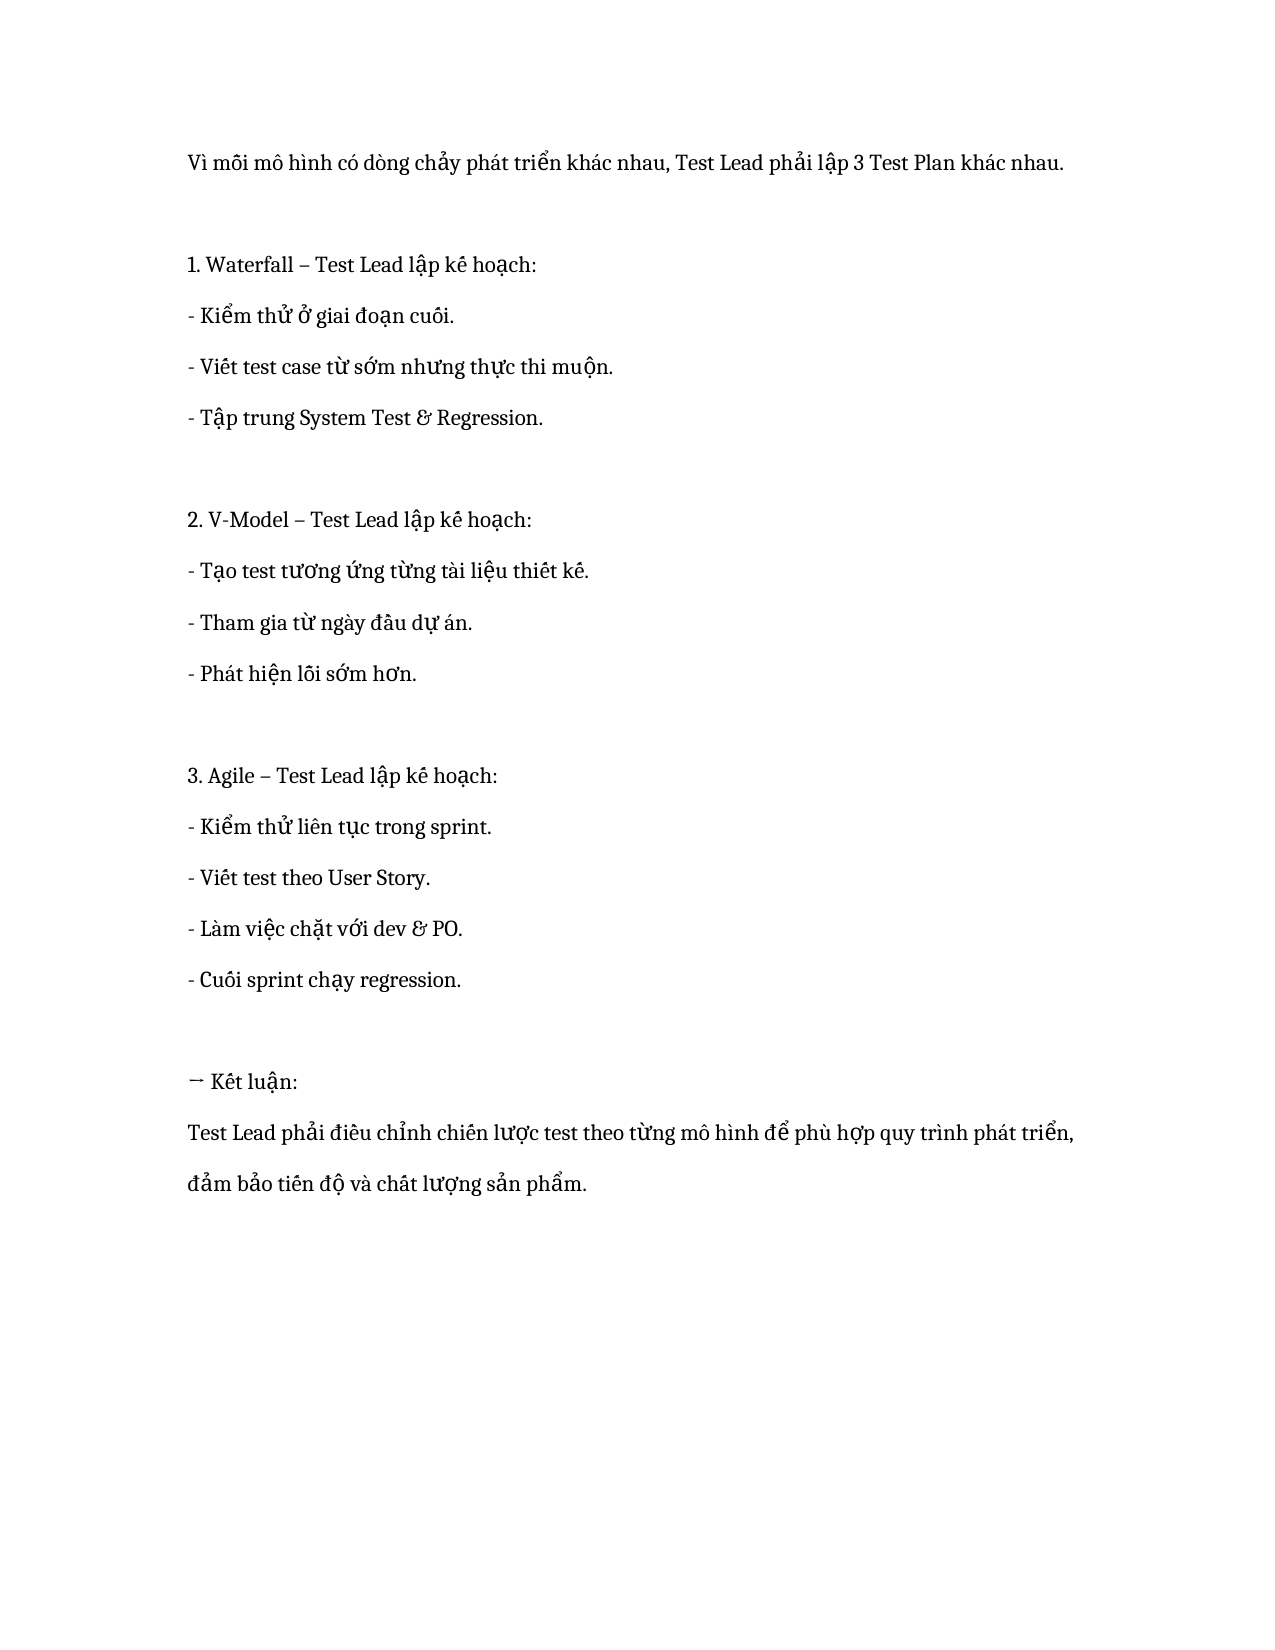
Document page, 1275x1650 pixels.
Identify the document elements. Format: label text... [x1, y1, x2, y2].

text - Tham gia từ ngày đầu dự án. [187, 609, 1087, 636]
text - Viết test case từ sớm nhưng thực thi muộn. [187, 354, 1087, 381]
text Vì mỗi mô hình có dòng chảy phát triển khác nhau, Test Lead phải lập 3 Test Plan khác nhau. [187, 150, 1087, 176]
text 1. Waterfall – Test Lead lập kế hoạch: [187, 252, 1087, 278]
text - Cuối sprint chạy regression. [187, 967, 1087, 993]
text - Tạo test tương ứng từng tài liệu thiết kế. [187, 558, 1087, 585]
text đảm bảo tiến độ và chất lượng sản phẩm. [187, 1171, 1087, 1197]
text - Tập trung System Test & Regression. [187, 405, 1087, 432]
text 2. V-Model – Test Lead lập kế hoạch: [187, 507, 1087, 534]
text - Làm việc chặt với dev & PO. [187, 916, 1087, 942]
text 3. Agile – Test Lead lập kế hoạch: [187, 762, 1087, 789]
text - Kiểm thử ở giai đoạn cuối. [187, 303, 1087, 329]
text - Phát hiện lỗi sớm hơn. [187, 660, 1087, 687]
text - Viết test theo User Story. [187, 864, 1087, 891]
text Test Lead phải điều chỉnh chiến lược test theo từng mô hình để phù hợp quy trình phát triển, [187, 1120, 1087, 1146]
text → Kết luận: [187, 1069, 1087, 1095]
text - Kiểm thử liên tục trong sprint. [187, 813, 1087, 840]
